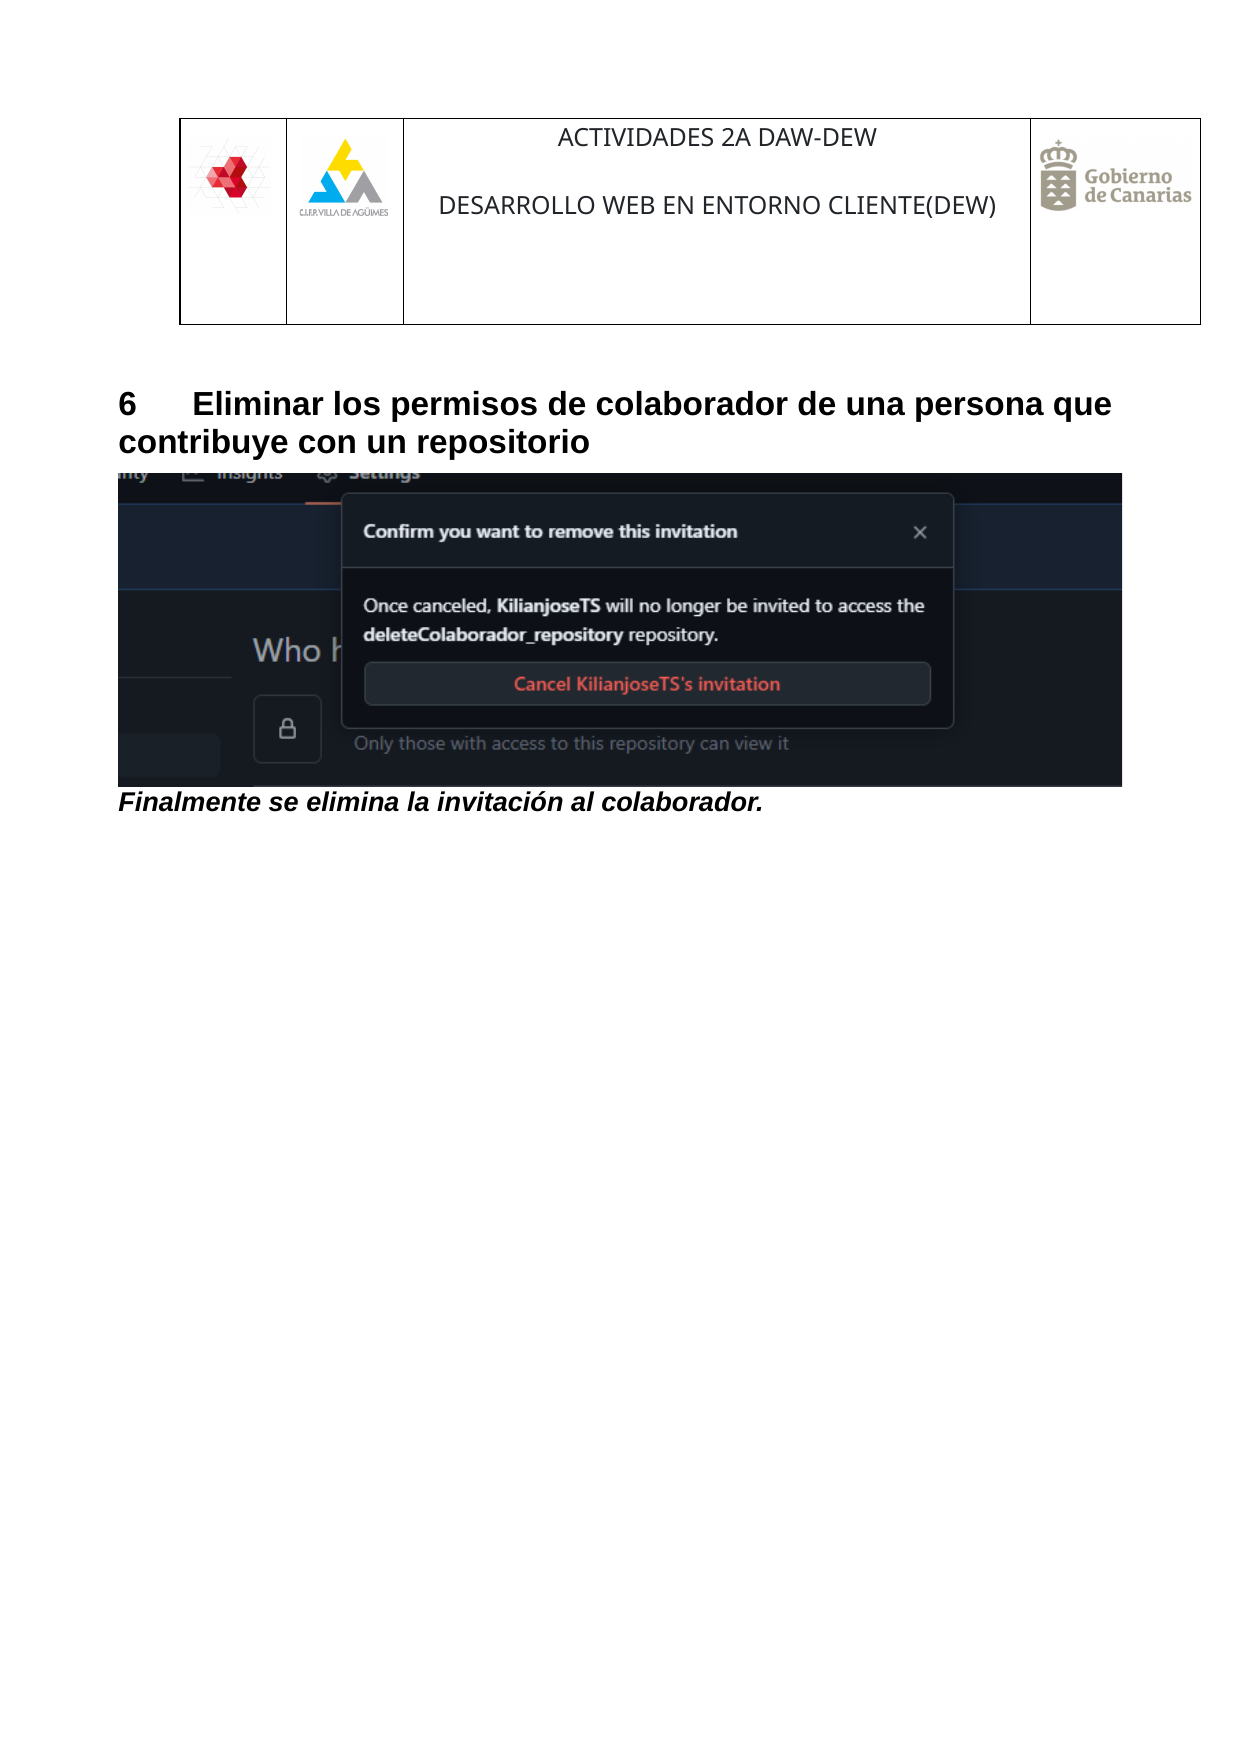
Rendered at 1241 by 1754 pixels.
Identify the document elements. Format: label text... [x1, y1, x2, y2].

picture [299, 138, 389, 217]
picture [1037, 137, 1193, 212]
subtitle Finalmente se elimina la invitación al colaborador. [118, 787, 1122, 817]
picture [187, 138, 273, 214]
subtitle Eliminar los permisos de colaborador de una persona que contribuye con un repositorio [118, 384, 1122, 461]
picture [118, 473, 1123, 787]
